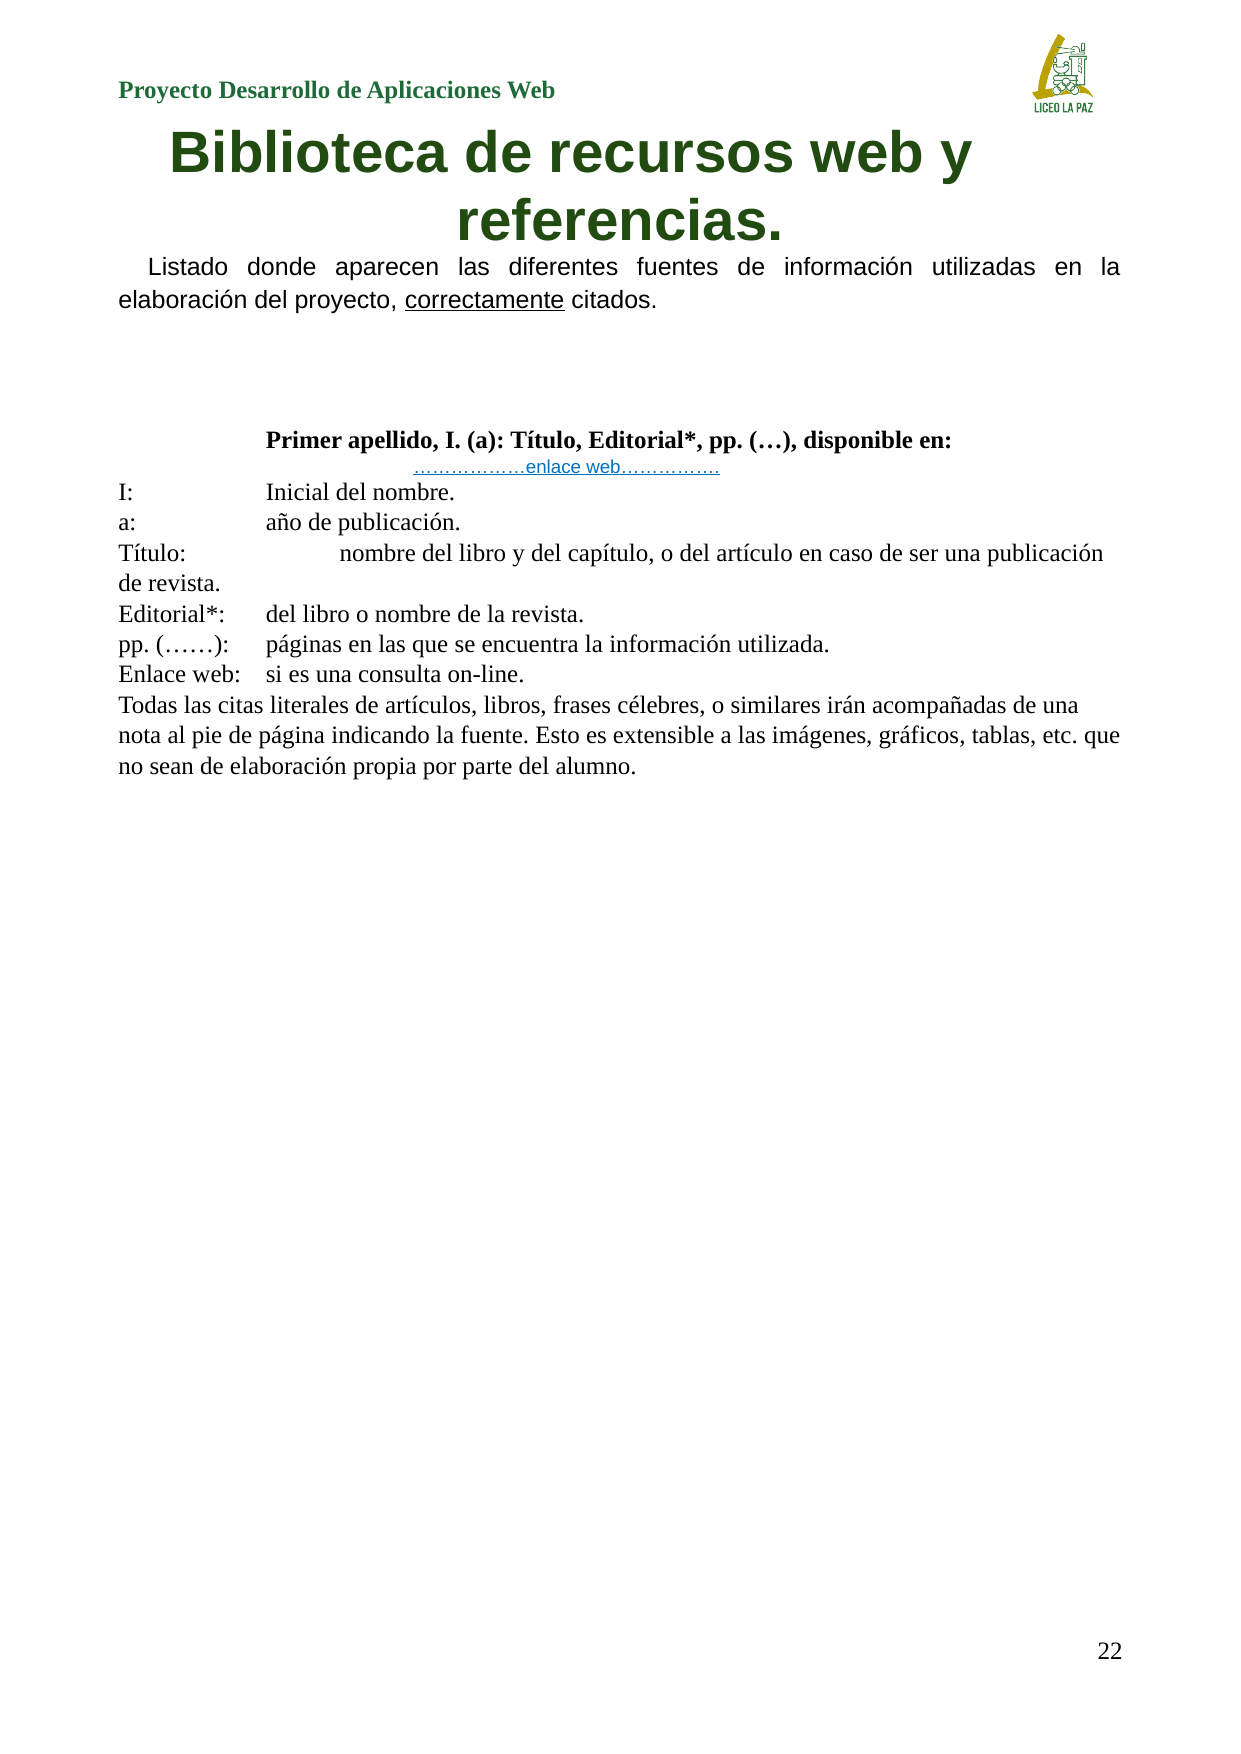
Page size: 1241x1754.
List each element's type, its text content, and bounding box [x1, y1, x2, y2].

text Todas las citas literales de artículos, libros, frases célebres, o similares irán acompañadas de una nota al pie de página indicando la fuente. Esto es extensible a las imágenes, gráficos, tablas, etc. que no sean de elaboración propia por parte del alumno. [118, 690, 1122, 779]
text a: año de publicación. [118, 507, 1122, 536]
text Listado donde aparecen las diferentes fuentes de información utilizadas en la elaboración del proyecto, correctamente citados. [118, 252, 1122, 314]
text Editorial*: del libro o nombre de la revista. [118, 599, 1122, 627]
subtitle Biblioteca de recursos web y referencias. [118, 118, 1122, 252]
text ………………enlace web……………. [339, 455, 1122, 477]
text I: Inicial del nombre. [118, 477, 1122, 506]
text Enlace web: si es una consulta on-line. [118, 659, 1122, 688]
text pp. (……): páginas en las que se encuentra la información utilizada. [118, 629, 1122, 658]
text Primer apellido, I. (a): Título, Editorial*, pp. (…), disponible en: [192, 425, 1122, 454]
text Título: nombre del libro y del capítulo, o del artículo en caso de ser una publicación de revista. [118, 538, 1122, 597]
